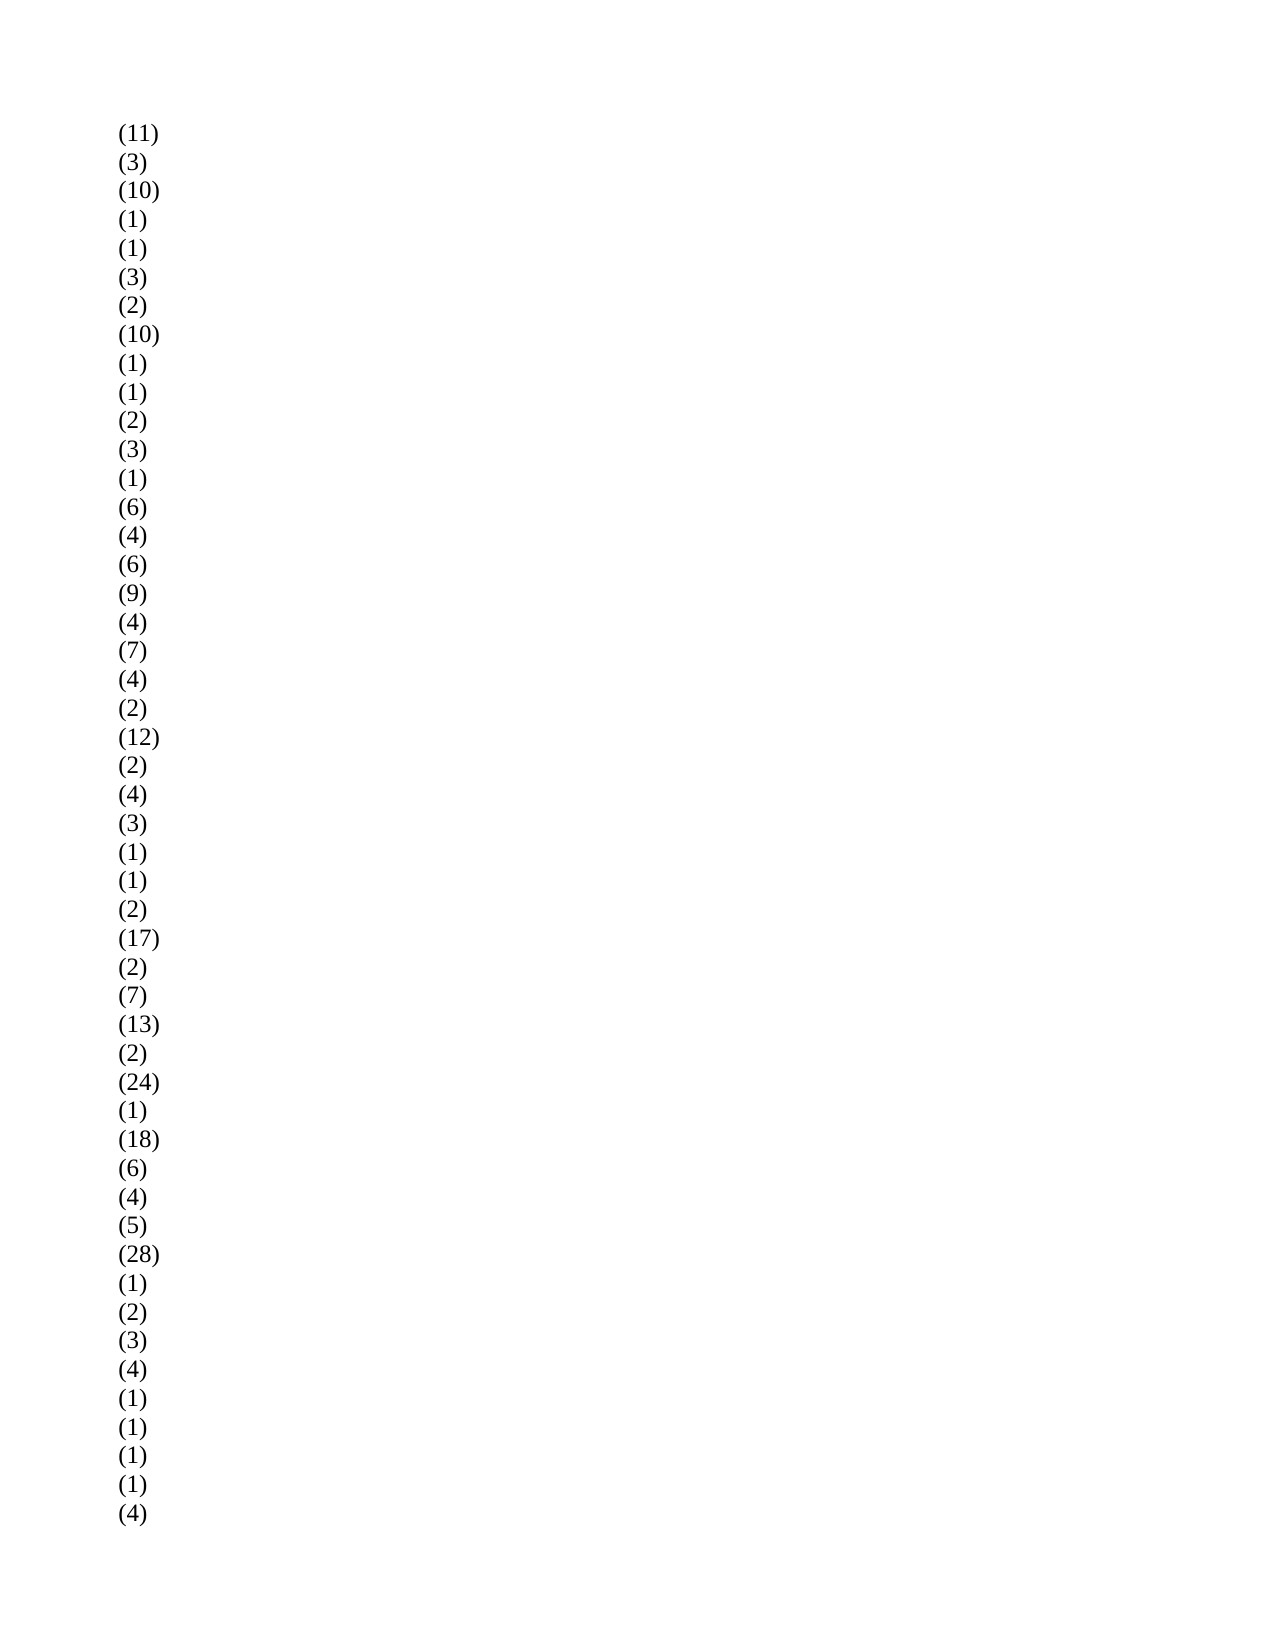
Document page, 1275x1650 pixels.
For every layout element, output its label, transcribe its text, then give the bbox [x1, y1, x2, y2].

text (6) [118, 1153, 1157, 1182]
text (7) [118, 636, 1157, 664]
text (3) [118, 434, 1157, 463]
text (1) [118, 1096, 1157, 1124]
text (2) [118, 1297, 1157, 1326]
text (5) [118, 1211, 1157, 1239]
text (1) [118, 1469, 1157, 1498]
text (4) [118, 607, 1157, 636]
text (1) [118, 377, 1157, 406]
text (1) [118, 1268, 1157, 1297]
text (1) [118, 866, 1157, 894]
text (4) [118, 779, 1157, 808]
text (2) [118, 894, 1157, 923]
text (4) [118, 1498, 1157, 1527]
text (7) [118, 981, 1157, 1009]
text (1) [118, 1383, 1157, 1412]
text (4) [118, 664, 1157, 693]
text (10) [118, 176, 1157, 204]
text (24) [118, 1067, 1157, 1096]
text (6) [118, 549, 1157, 578]
text (1) [118, 233, 1157, 262]
text (12) [118, 722, 1157, 751]
text (2) [118, 693, 1157, 722]
text (1) [118, 463, 1157, 492]
text (1) [118, 1412, 1157, 1441]
text (10) [118, 319, 1157, 348]
text (2) [118, 751, 1157, 779]
text (2) [118, 291, 1157, 319]
text (4) [118, 1354, 1157, 1383]
text (3) [118, 808, 1157, 837]
text (13) [118, 1009, 1157, 1038]
text (1) [118, 204, 1157, 233]
text (3) [118, 262, 1157, 291]
text (1) [118, 837, 1157, 866]
text (2) [118, 1038, 1157, 1067]
text (1) [118, 348, 1157, 377]
text (2) [118, 406, 1157, 434]
text (4) [118, 1182, 1157, 1211]
text (2) [118, 952, 1157, 981]
text (11) [118, 118, 1157, 147]
text (18) [118, 1124, 1157, 1153]
text (4) [118, 521, 1157, 549]
text (3) [118, 147, 1157, 176]
text (1) [118, 1441, 1157, 1469]
text (17) [118, 923, 1157, 952]
text (6) [118, 492, 1157, 521]
text (3) [118, 1326, 1157, 1354]
text (9) [118, 578, 1157, 607]
text (28) [118, 1239, 1157, 1268]
